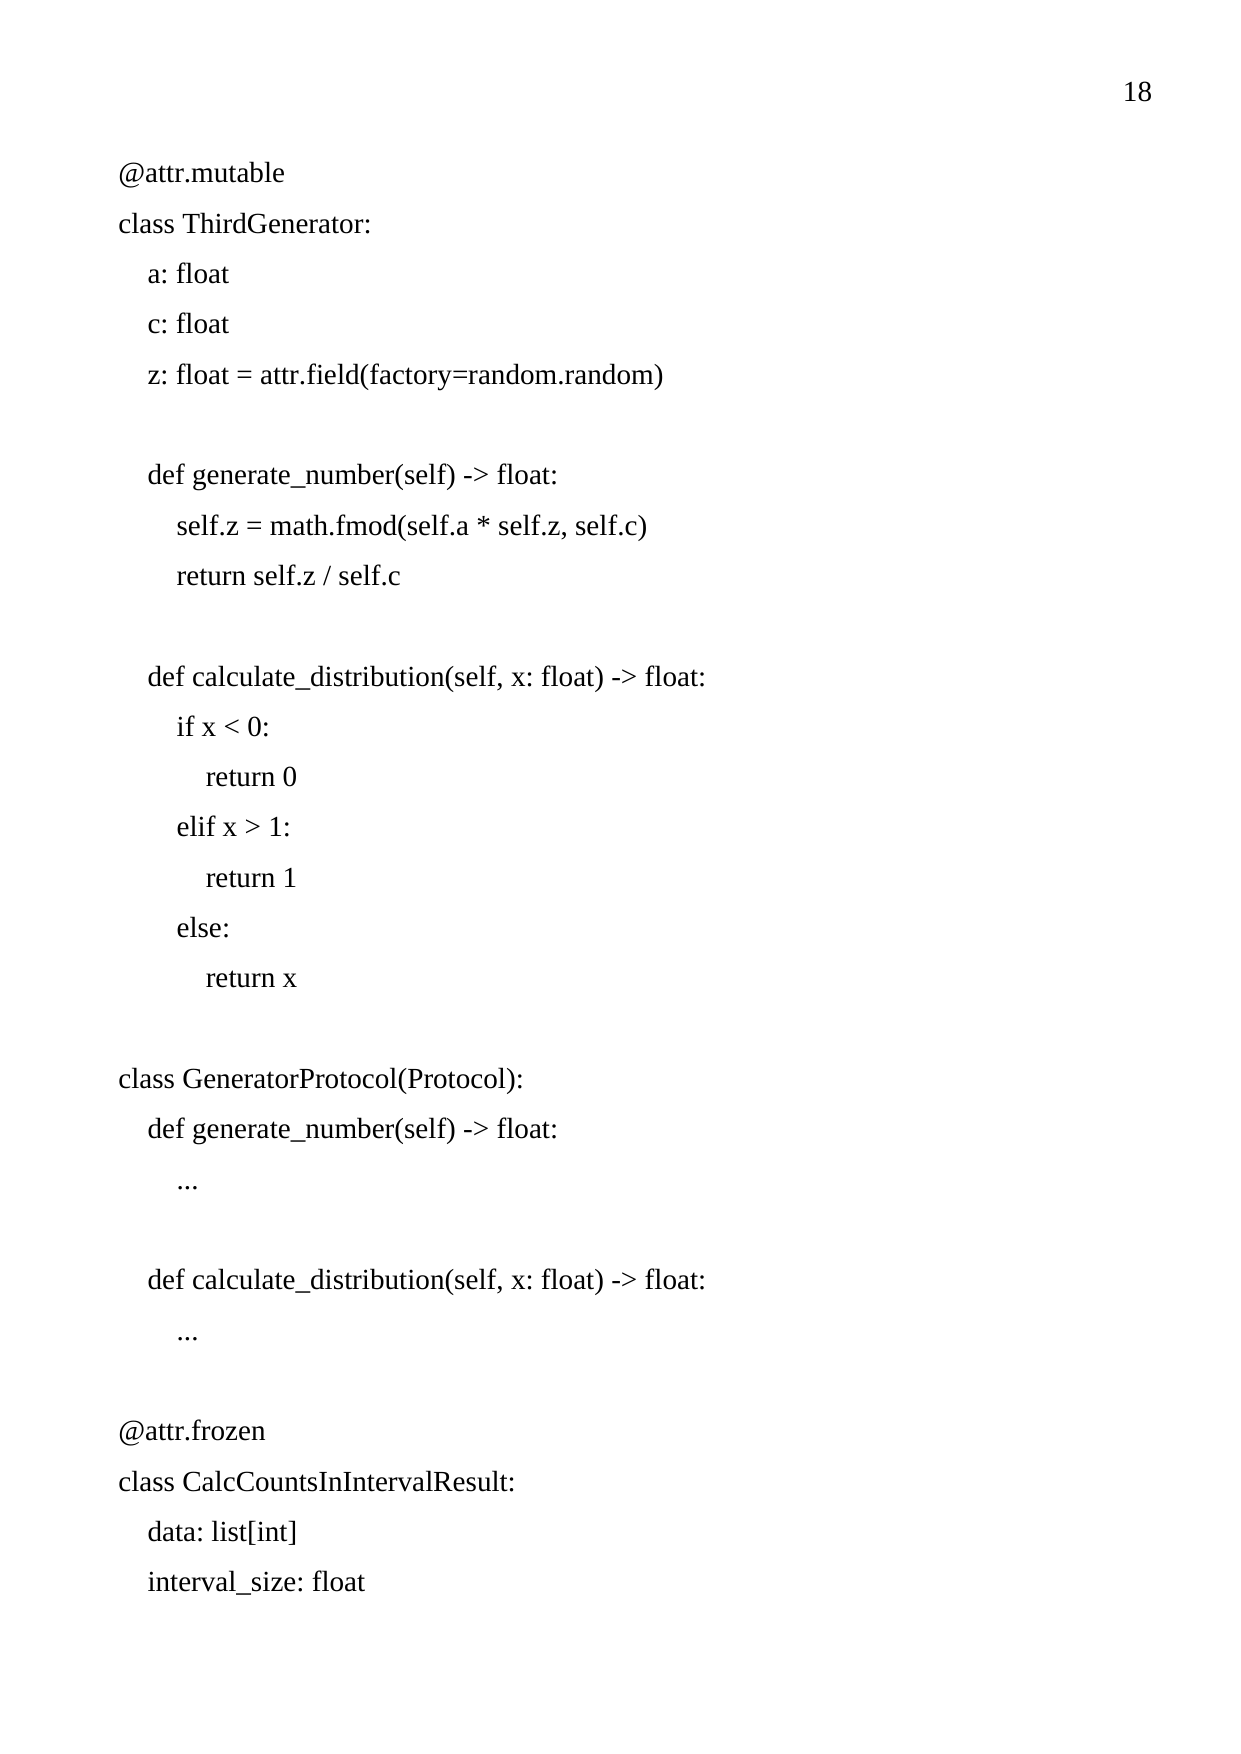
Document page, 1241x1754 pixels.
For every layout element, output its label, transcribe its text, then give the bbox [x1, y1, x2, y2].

text self.z = math.fmod(self.a * self.z, self.c) [118, 508, 1122, 541]
text c: float [118, 306, 1122, 340]
text ... [118, 1313, 1122, 1346]
text return 0 [118, 759, 1122, 793]
text def generate_number(self) -> float: [118, 457, 1122, 491]
text else: [118, 910, 1122, 944]
text return x [118, 961, 1122, 994]
text return self.z / self.c [118, 558, 1122, 592]
text @attr.mutable [118, 156, 1122, 189]
text elif x > 1: [118, 809, 1122, 843]
text def calculate_distribution(self, x: float) -> float: [118, 1262, 1122, 1296]
text return 1 [118, 860, 1122, 893]
text @attr.frozen [118, 1413, 1122, 1447]
text a: float [118, 256, 1122, 290]
text def generate_number(self) -> float: [118, 1111, 1122, 1145]
text class GeneratorProtocol(Protocol): [118, 1061, 1122, 1095]
text class ThirdGenerator: [118, 206, 1122, 239]
text z: float = attr.field(factory=random.random) [118, 357, 1122, 390]
text if x < 0: [118, 709, 1122, 742]
text data: list[int] [118, 1514, 1122, 1547]
text interval_size: float [118, 1564, 1122, 1598]
text def calculate_distribution(self, x: float) -> float: [118, 659, 1122, 692]
text ... [118, 1162, 1122, 1195]
text class CalcCountsInIntervalResult: [118, 1464, 1122, 1497]
